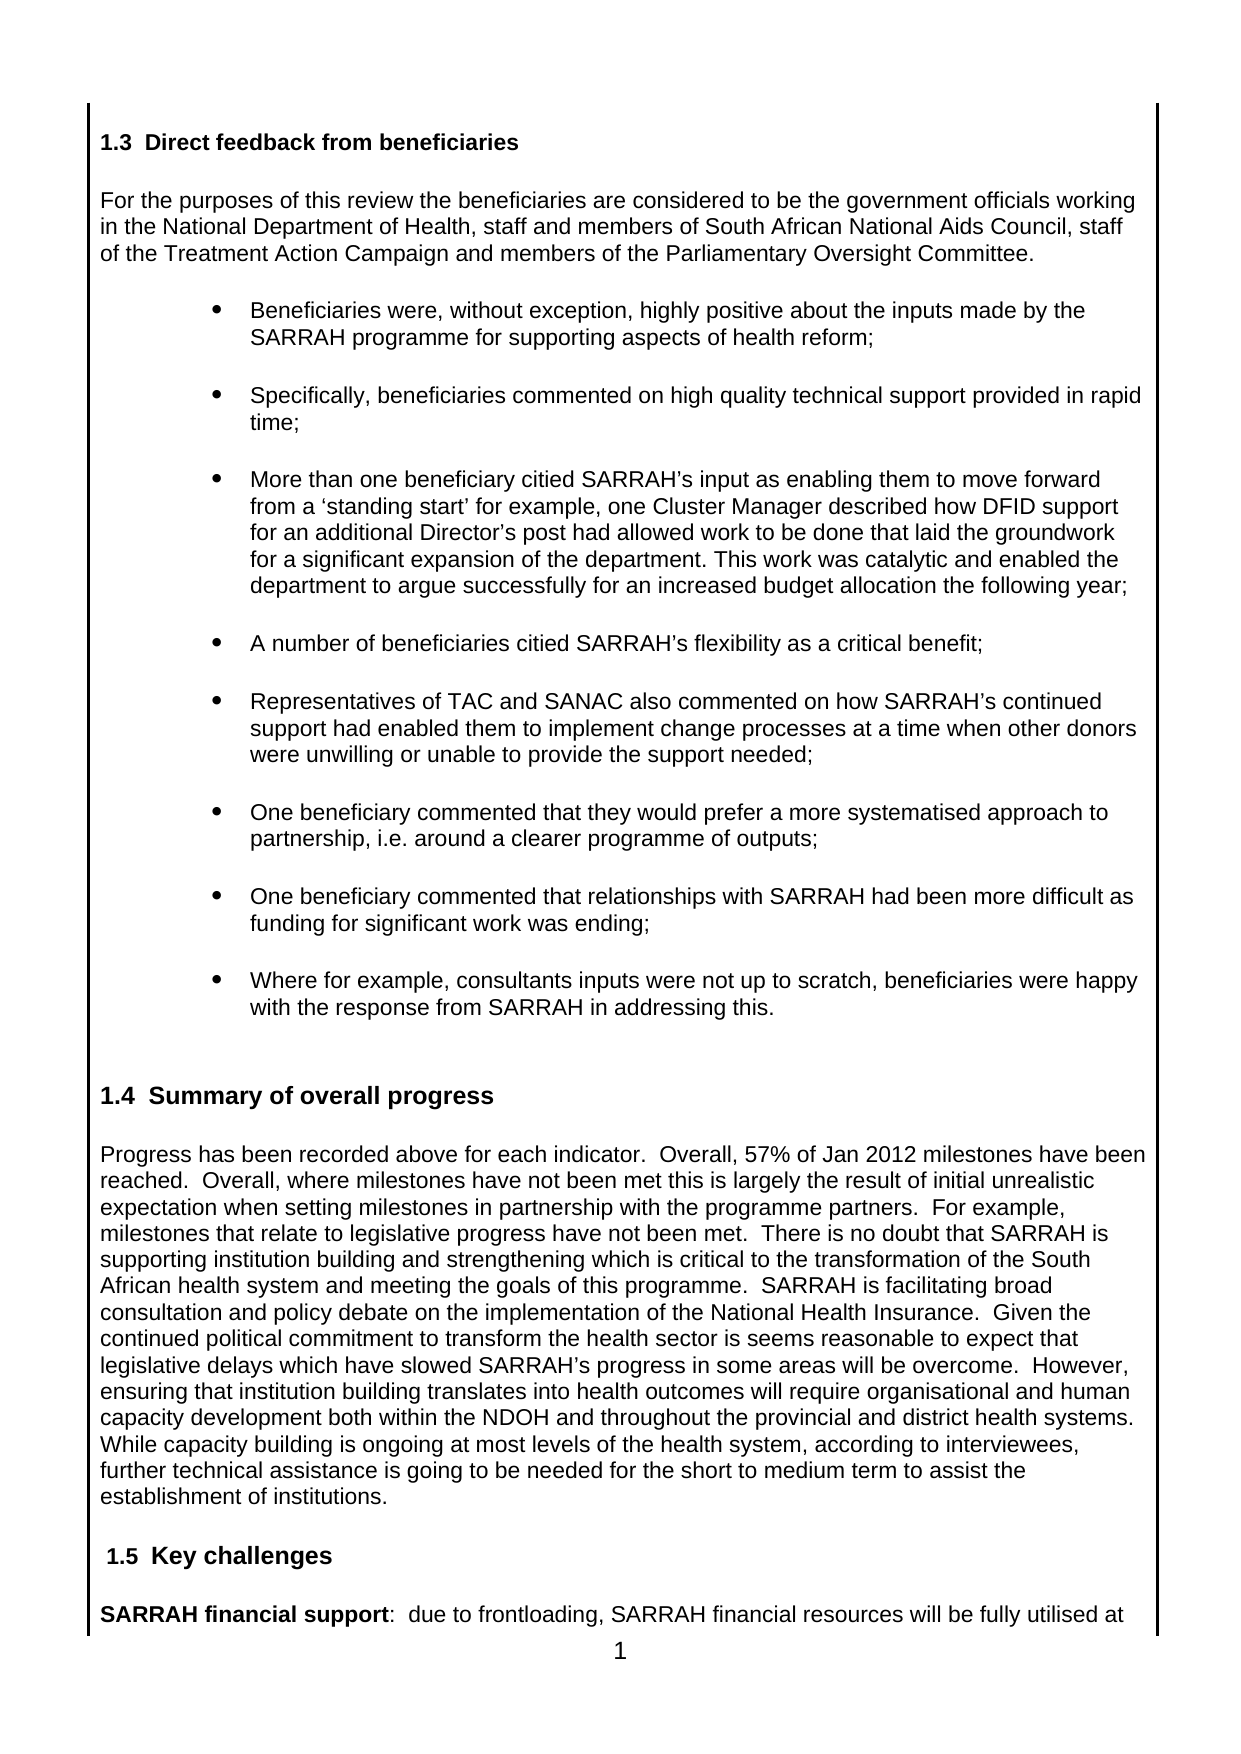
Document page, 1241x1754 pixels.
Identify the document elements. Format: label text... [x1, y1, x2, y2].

table_cell 1.3 Direct feedback from beneficiaries For the purposes of this review the beneficiaries are considered to be the government officials working in the National Department of Health, staff and members of South African National Aids Council, staff of the Treatment Action Campaign and members of the Parliamentary Oversight Committee. Beneficiaries were, without exception, highly positive about the inputs made by the SARRAH programme for supporting aspects of health reform; Specifically, beneficiaries commented on high quality technical support provided in rapid time; More than one beneficiary citied SARRAH’s input as enabling them to move forward from a ‘standing start’ for example, one Cluster Manager described how DFID support for an additional Director’s post had allowed work to be done that laid the groundwork for a significant expansion of the department. This work was catalytic and enabled the department to argue successfully for an increased budget allocation the following year; A number of beneficiaries citied SARRAH’s flexibility as a critical benefit; Representatives of TAC and SANAC also commented on how SARRAH’s continued support had enabled them to implement change processes at a time when other donors were unwilling or unable to provide the support needed; One beneficiary commented that they would prefer a more systematised approach to partnership, i.e. around a clearer programme of outputs; One beneficiary commented that relationships with SARRAH had been more difficult as funding for significant work was ending; Where for example, consultants inputs were not up to scratch, beneficiaries were happy with the response from SARRAH in addressing this. [90, 103, 1156, 1027]
table_cell [90, 1027, 1156, 1056]
table_cell 1.5 Key challenges SARRAH financial support: due to frontloading, SARRAH financial resources will be fully utilised at [90, 1516, 1156, 1636]
table_cell 1.4 Summary of overall progress Progress has been recorded above for each indicator. Overall, 57% of Jan 2012 milestones have been reached. Overall, where milestones have not been met this is largely the result of initial unrealistic expectation when setting milestones in partnership with the programme partners. For example, milestones that relate to legislative progress have not been met. There is no doubt that SARRAH is supporting institution building and strengthening which is critical to the transformation of the South African health system and meeting the goals of this programme. SARRAH is facilitating broad consultation and policy debate on the implementation of the National Health Insurance. Given the continued political commitment to transform the health sector is seems reasonable to expect that legislative delays which have slowed SARRAH’s progress in some areas will be overcome. However, ensuring that institution building translates into health outcomes will require organisational and human capacity development both within the NDOH and throughout the provincial and district health systems. While capacity building is ongoing at most levels of the health system, according to interviewees, further technical assistance is going to be needed for the short to medium term to assist the establishment of institutions. [90, 1056, 1156, 1516]
